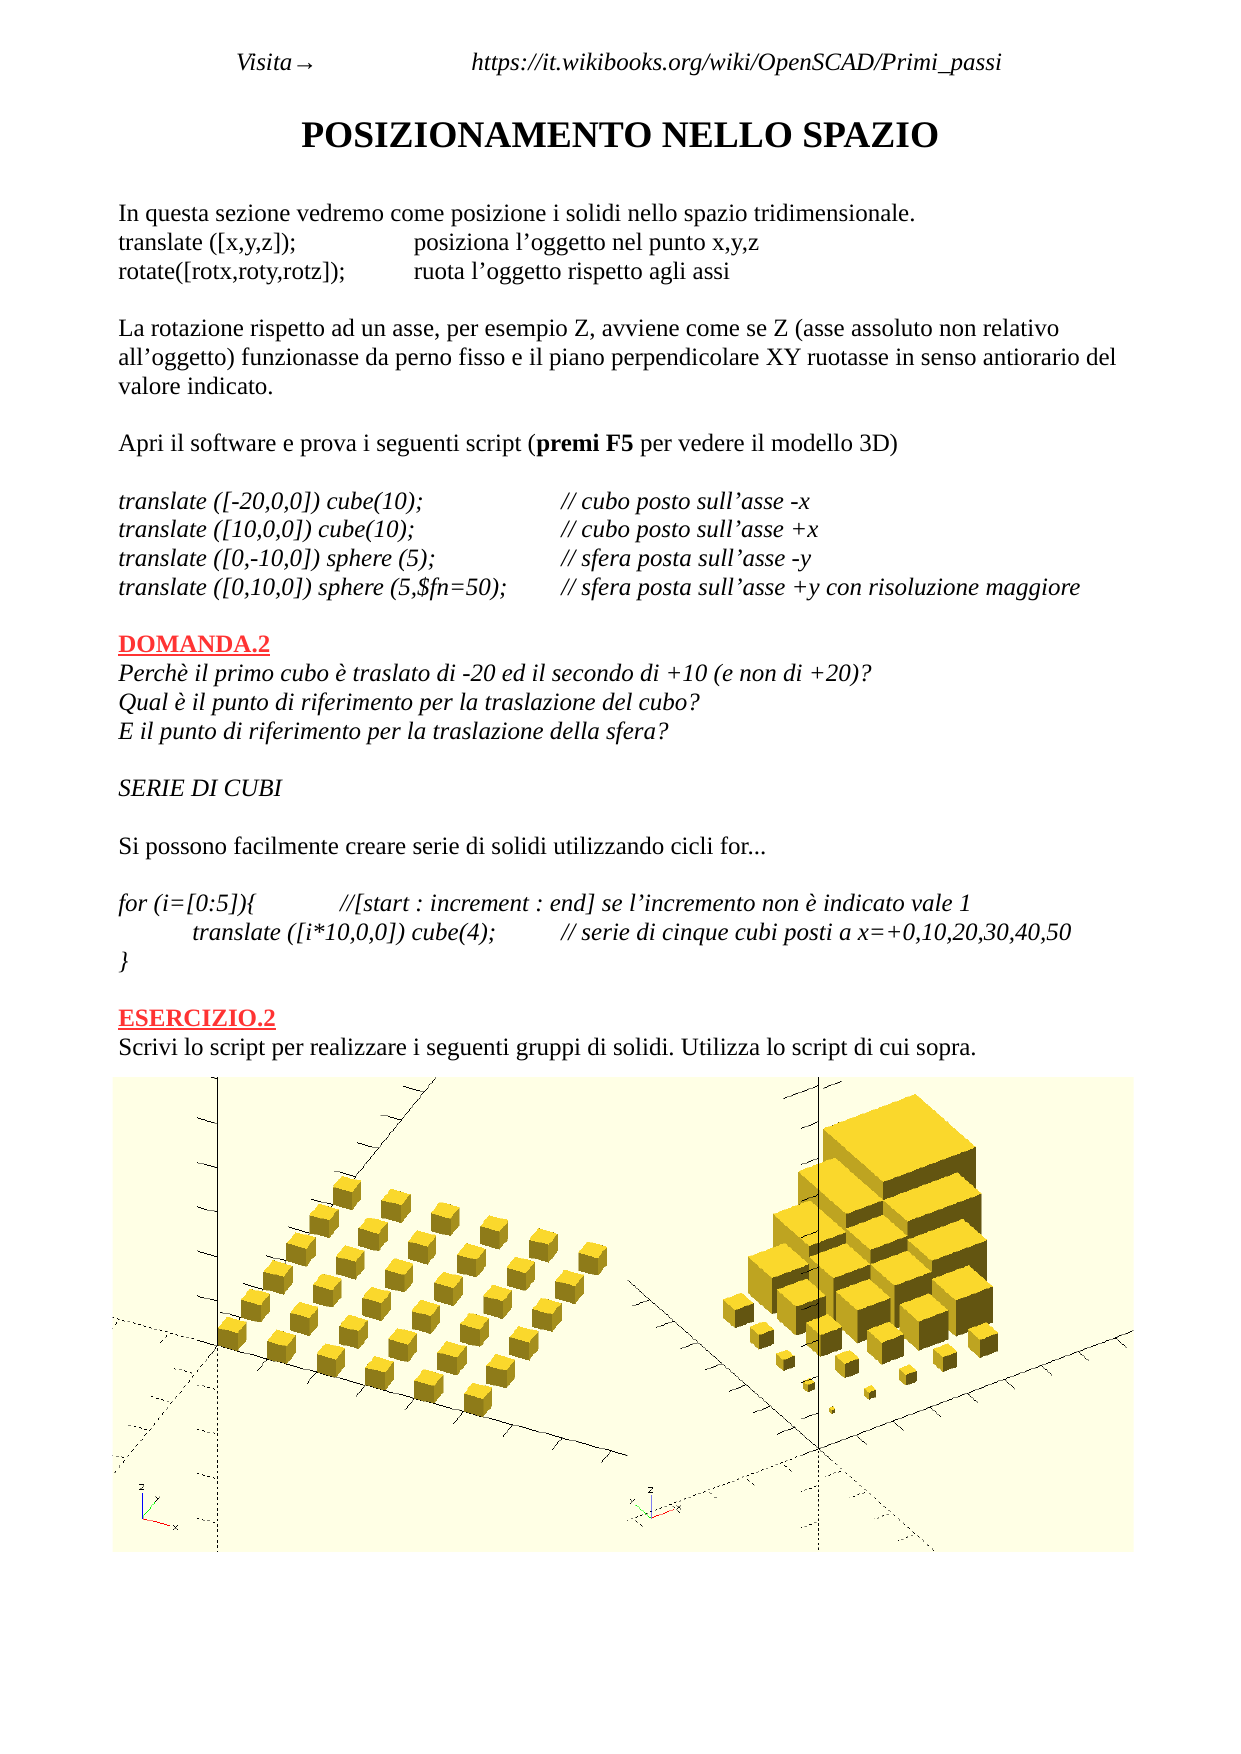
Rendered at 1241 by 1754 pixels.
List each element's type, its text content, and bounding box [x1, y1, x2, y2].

text Si possono facilmente creare serie di solidi utilizzando cicli for... [118, 831, 1122, 859]
picture [112, 1077, 1134, 1552]
text translate ([x,y,z]); posiziona l’oggetto nel punto x,y,z [118, 227, 1122, 256]
text DOMANDA.2 [118, 629, 1122, 658]
text E il punto di riferimento per la traslazione della sfera? [118, 716, 1122, 744]
text translate ([10,0,0]) cube(10); // cubo posto sull’asse +x [118, 514, 1122, 543]
text ESERCIZIO.2 [118, 1003, 1122, 1032]
text rotate([rotx,roty,rotz]); ruota l’oggetto rispetto agli assi [118, 256, 1122, 284]
text Qual è il punto di riferimento per la traslazione del cubo? [118, 687, 1122, 716]
text POSIZIONAMENTO NELLO SPAZIO [118, 112, 1122, 155]
text translate ([i*10,0,0]) cube(4); // serie di cinque cubi posti a x=+0,10,20,30,40,50 [118, 917, 1122, 946]
text Perchè il primo cubo è traslato di -20 ed il secondo di +10 (e non di +20)? [118, 658, 1122, 687]
text In questa sezione vedremo come posizione i solidi nello spazio tridimensionale. [118, 198, 1122, 227]
text translate ([-20,0,0]) cube(10); // cubo posto sull’asse -x [118, 486, 1122, 514]
text } [118, 946, 1122, 974]
text Apri il software e prova i seguenti script (premi F5 per vedere il modello 3D) [118, 428, 1122, 457]
text for (i=[0:5]){ //[start : increment : end] se l’incremento non è indicato vale 1 [118, 888, 1122, 917]
text translate ([0,10,0]) sphere (5,$fn=50); // sfera posta sull’asse +y con risoluzione maggiore [118, 572, 1122, 601]
text translate ([0,-10,0]) sphere (5); // sfera posta sull’asse -y [118, 543, 1122, 572]
text La rotazione rispetto ad un asse, per esempio Z, avviene come se Z (asse assoluto non relativo all’oggetto) funzionasse da perno fisso e il piano perpendicolare XY ruotasse in senso antiorario del valore indicato. [118, 313, 1122, 399]
text Scrivi lo script per realizzare i seguenti gruppi di solidi. Utilizza lo script di cui sopra. [118, 1032, 1122, 1061]
text SERIE DI CUBI [118, 773, 1122, 802]
